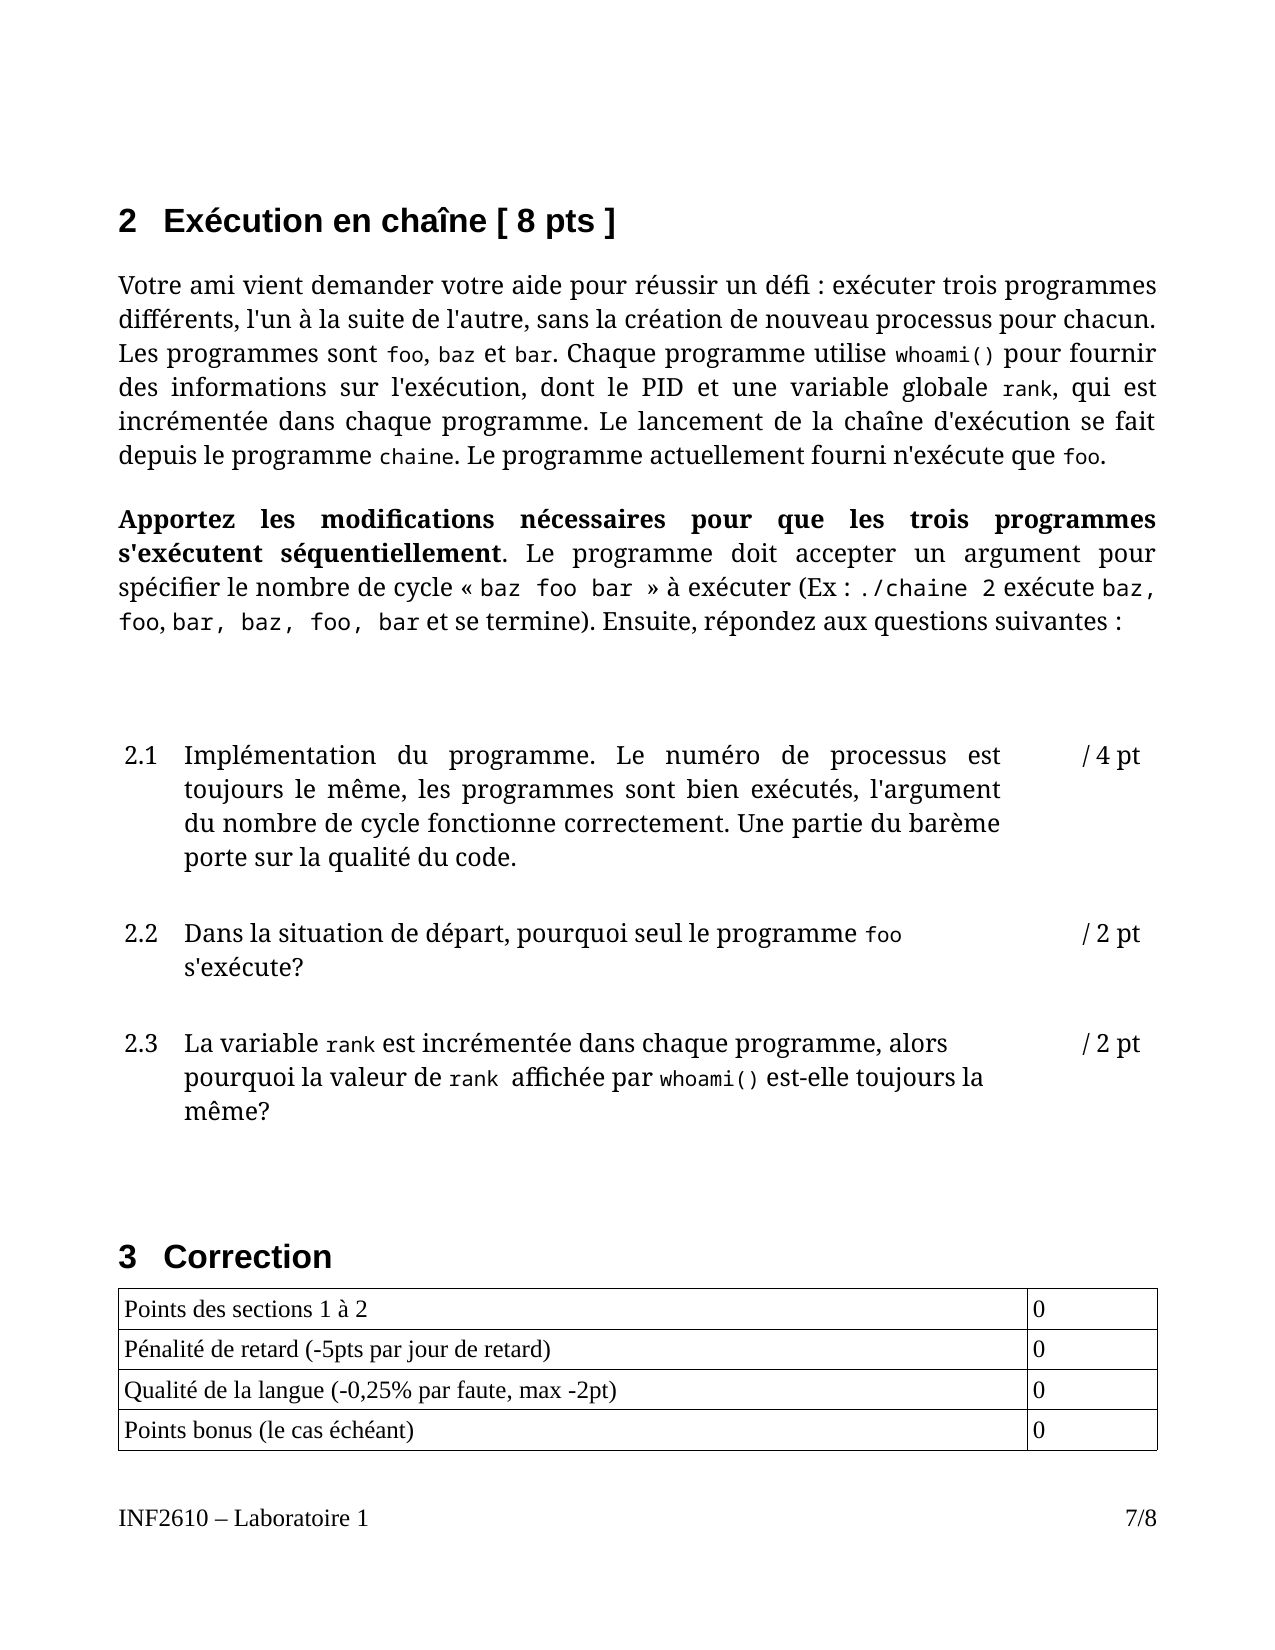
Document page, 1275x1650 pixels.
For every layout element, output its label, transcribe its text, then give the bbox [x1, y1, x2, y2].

table_cell Points bonus (le cas échéant) [119, 1410, 1027, 1449]
table_cell / 2 pt [1077, 895, 1157, 1004]
table_header [1008, 717, 1077, 895]
subtitle Exécution en chaîne [ 8 pts ] [118, 201, 1157, 240]
table_cell / 2 pt [1077, 1005, 1157, 1148]
table_cell 0 [1028, 1370, 1157, 1409]
table_header 0 [1028, 1289, 1157, 1329]
table_header / 4 pt [1077, 717, 1157, 895]
table_header Points des sections 1 à 2 [119, 1289, 1027, 1329]
table_cell Qualité de la langue (-0,25% par faute, max -2pt) [119, 1370, 1027, 1409]
table_cell 0 [1028, 1330, 1157, 1369]
table_header Implémentation du programme. Le numéro de processus est toujours le même, les programmes sont bien exécutés, l'argument du nombre de cycle fonctionne correctement. Une partie du barème porte sur la qualité du code. [118, 717, 1007, 895]
text Votre ami vient demander votre aide pour réussir un défi : exécuter trois programmes différents, l'un à la suite de l'autre, sans la création de nouveau processus pour chacun. Les programmes sont foo, baz et bar. Chaque programme utilise whoami() pour fournir des informations sur l'exécution, dont le PID et une variable globale rank, qui est incrémentée dans chaque programme. Le lancement de la chaîne d'exécution se fait depuis le programme chaine. Le programme actuellement fourni n'exécute que foo. [118, 267, 1157, 472]
table_cell [1008, 1005, 1077, 1148]
table_cell Dans la situation de départ, pourquoi seul le programme foo s'exécute? [118, 895, 1007, 1004]
table_cell [1008, 895, 1077, 1004]
table_cell Pénalité de retard (-5pts par jour de retard) [119, 1330, 1027, 1369]
table_cell 0 [1028, 1410, 1157, 1449]
subtitle Correction [118, 1237, 1157, 1276]
table_cell La variable rank est incrémentée dans chaque programme, alors pourquoi la valeur de rank affichée par whoami() est-elle toujours la même? [118, 1005, 1007, 1148]
text Apportez les modifications nécessaires pour que les trois programmes s'exécutent séquentiellement. Le programme doit accepter un argument pour spécifier le nombre de cycle « baz foo bar » à exécuter (Ex : ./chaine 2 exécute baz, foo, bar, baz, foo, bar et se termine). Ensuite, répondez aux questions suivantes : [118, 502, 1157, 638]
